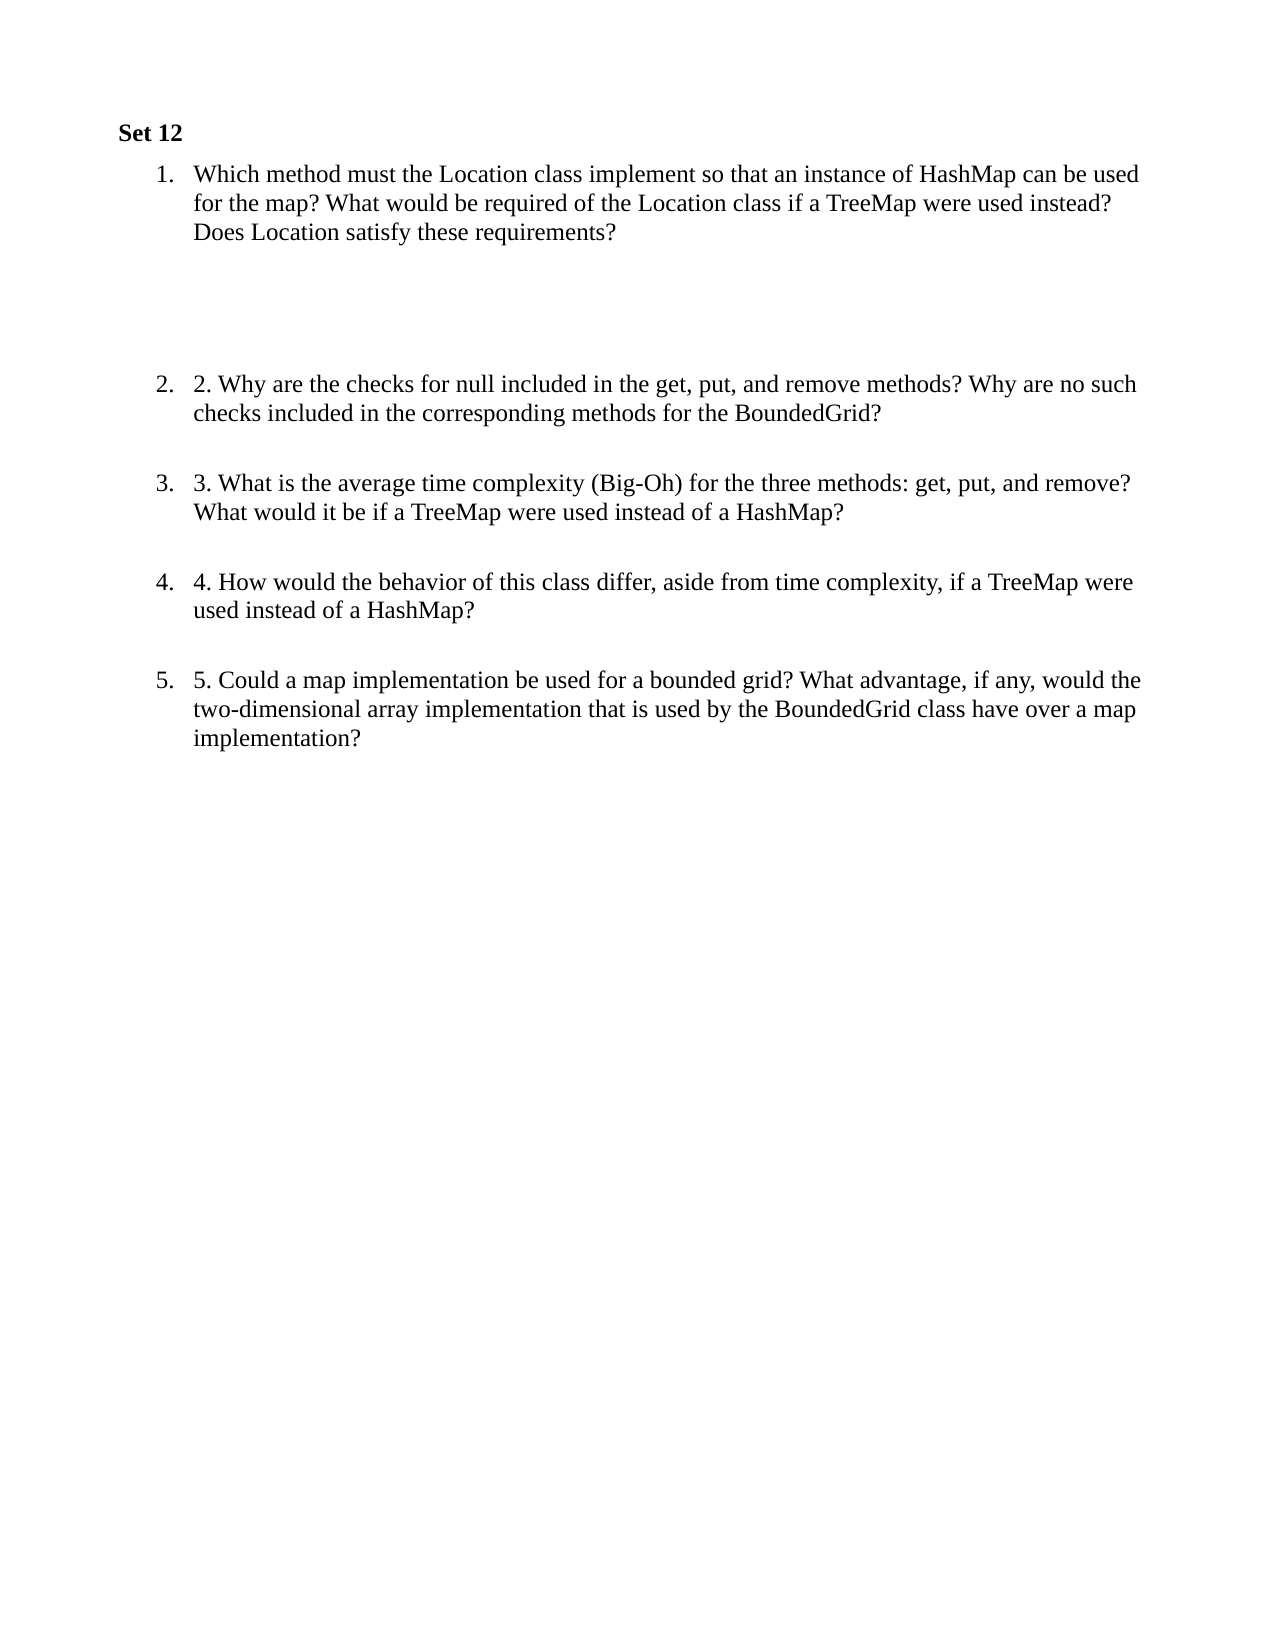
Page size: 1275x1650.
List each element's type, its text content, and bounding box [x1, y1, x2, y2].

list 4. How would the behavior of this class differ, aside from time complexity, if a TreeMap were used instead of a HashMap? [156, 567, 1157, 653]
list 5. Could a map implementation be used for a bounded grid? What advantage, if any, would the two-dimensional array implementation that is used by the BoundedGrid class have over a map implementation? [156, 666, 1157, 752]
list 2. Why are the checks for null included in the get, put, and remove methods? Why are no such checks included in the corresponding methods for the BoundedGrid? [156, 369, 1157, 456]
list 3. What is the average time complexity (Big-Oh) for the three methods: get, put, and remove? What would it be if a TreeMap were used instead of a HashMap? [156, 468, 1157, 554]
text Set 12 [118, 118, 1157, 147]
list Which method must the Location class implement so that an instance of HashMap can be used for the map? What would be required of the Location class if a TreeMap were used instead? Does Location satisfy these requirements? [156, 159, 1157, 246]
